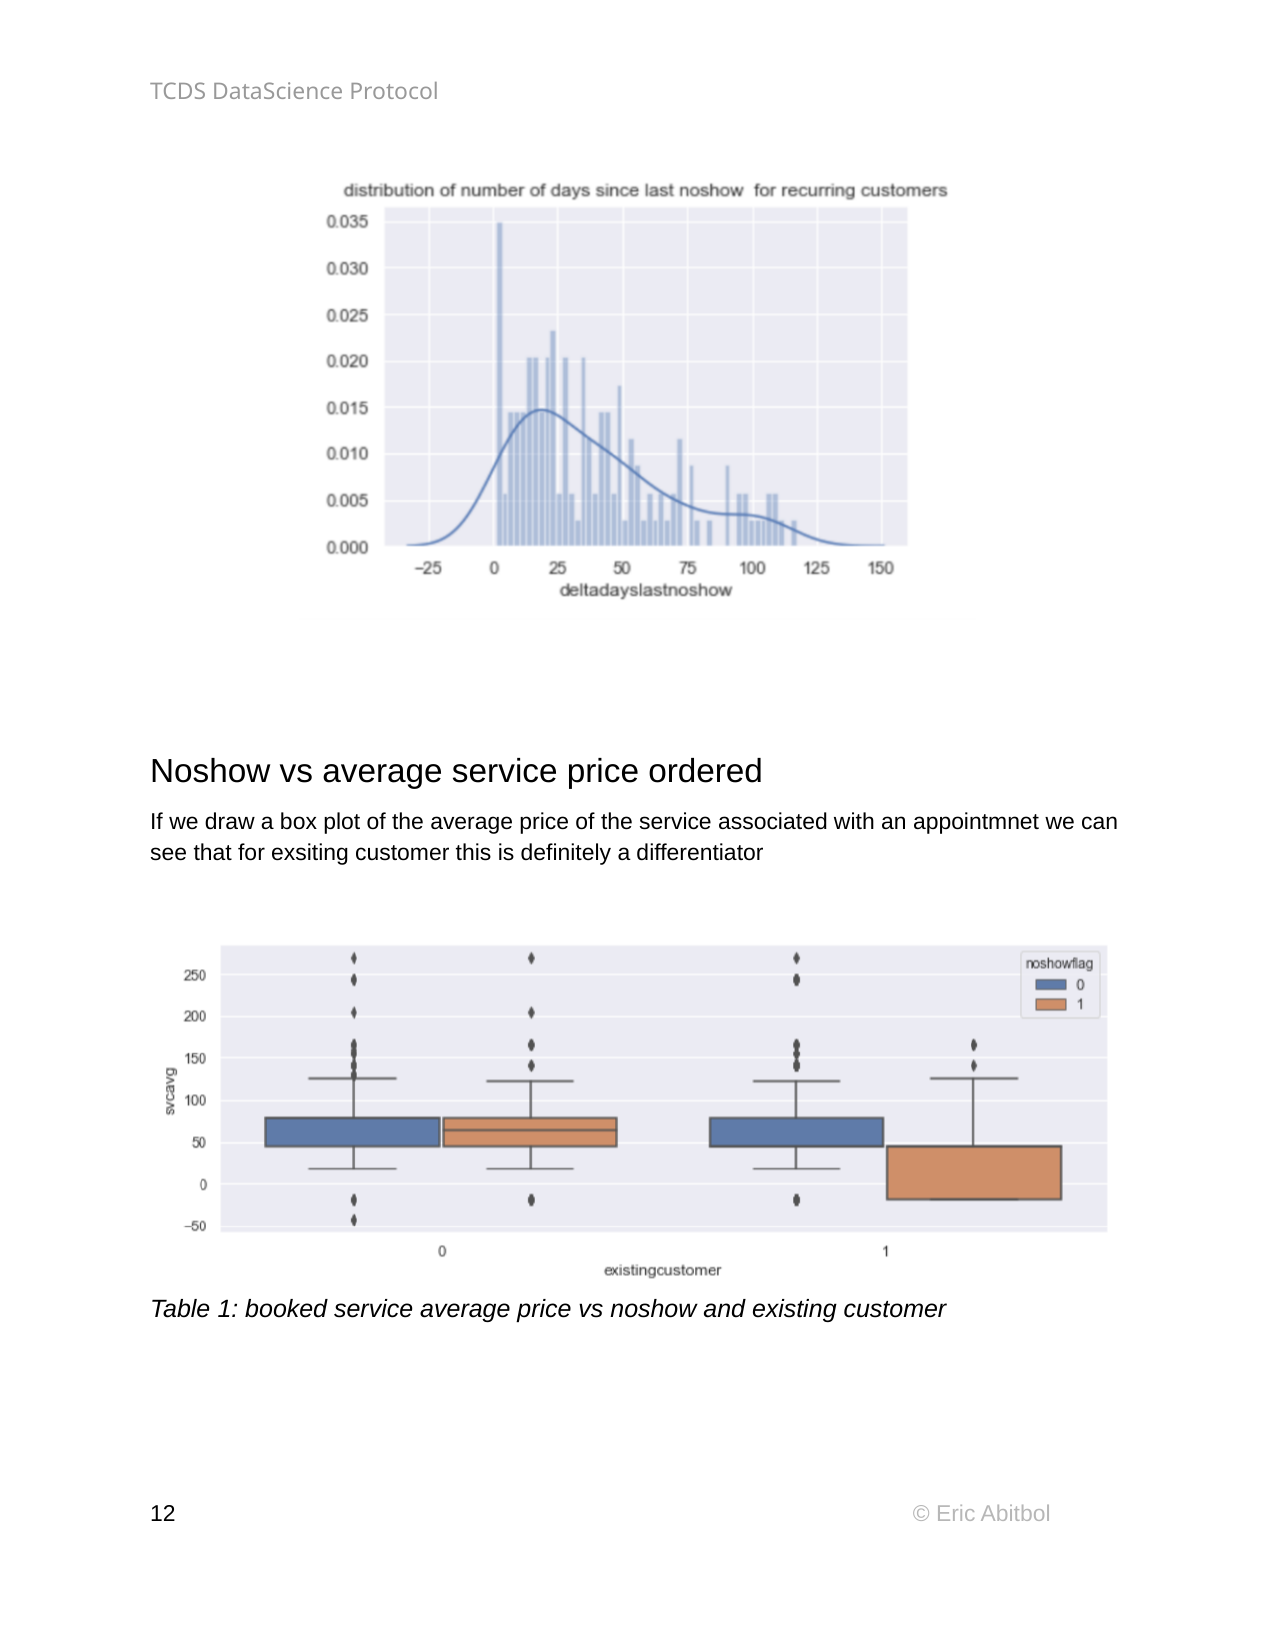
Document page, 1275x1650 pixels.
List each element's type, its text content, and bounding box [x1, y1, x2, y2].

text If we draw a box plot of the average price of the service associated with an appointmnet we can see that for exsiting customer this is definitely a differentiator [150, 808, 1125, 865]
text Table 1: booked service average price vs noshow and existing customer [150, 1285, 1125, 1322]
picture [150, 936, 1125, 1285]
subtitle Noshow vs average service price ordered [150, 752, 1125, 790]
picture [298, 167, 977, 620]
